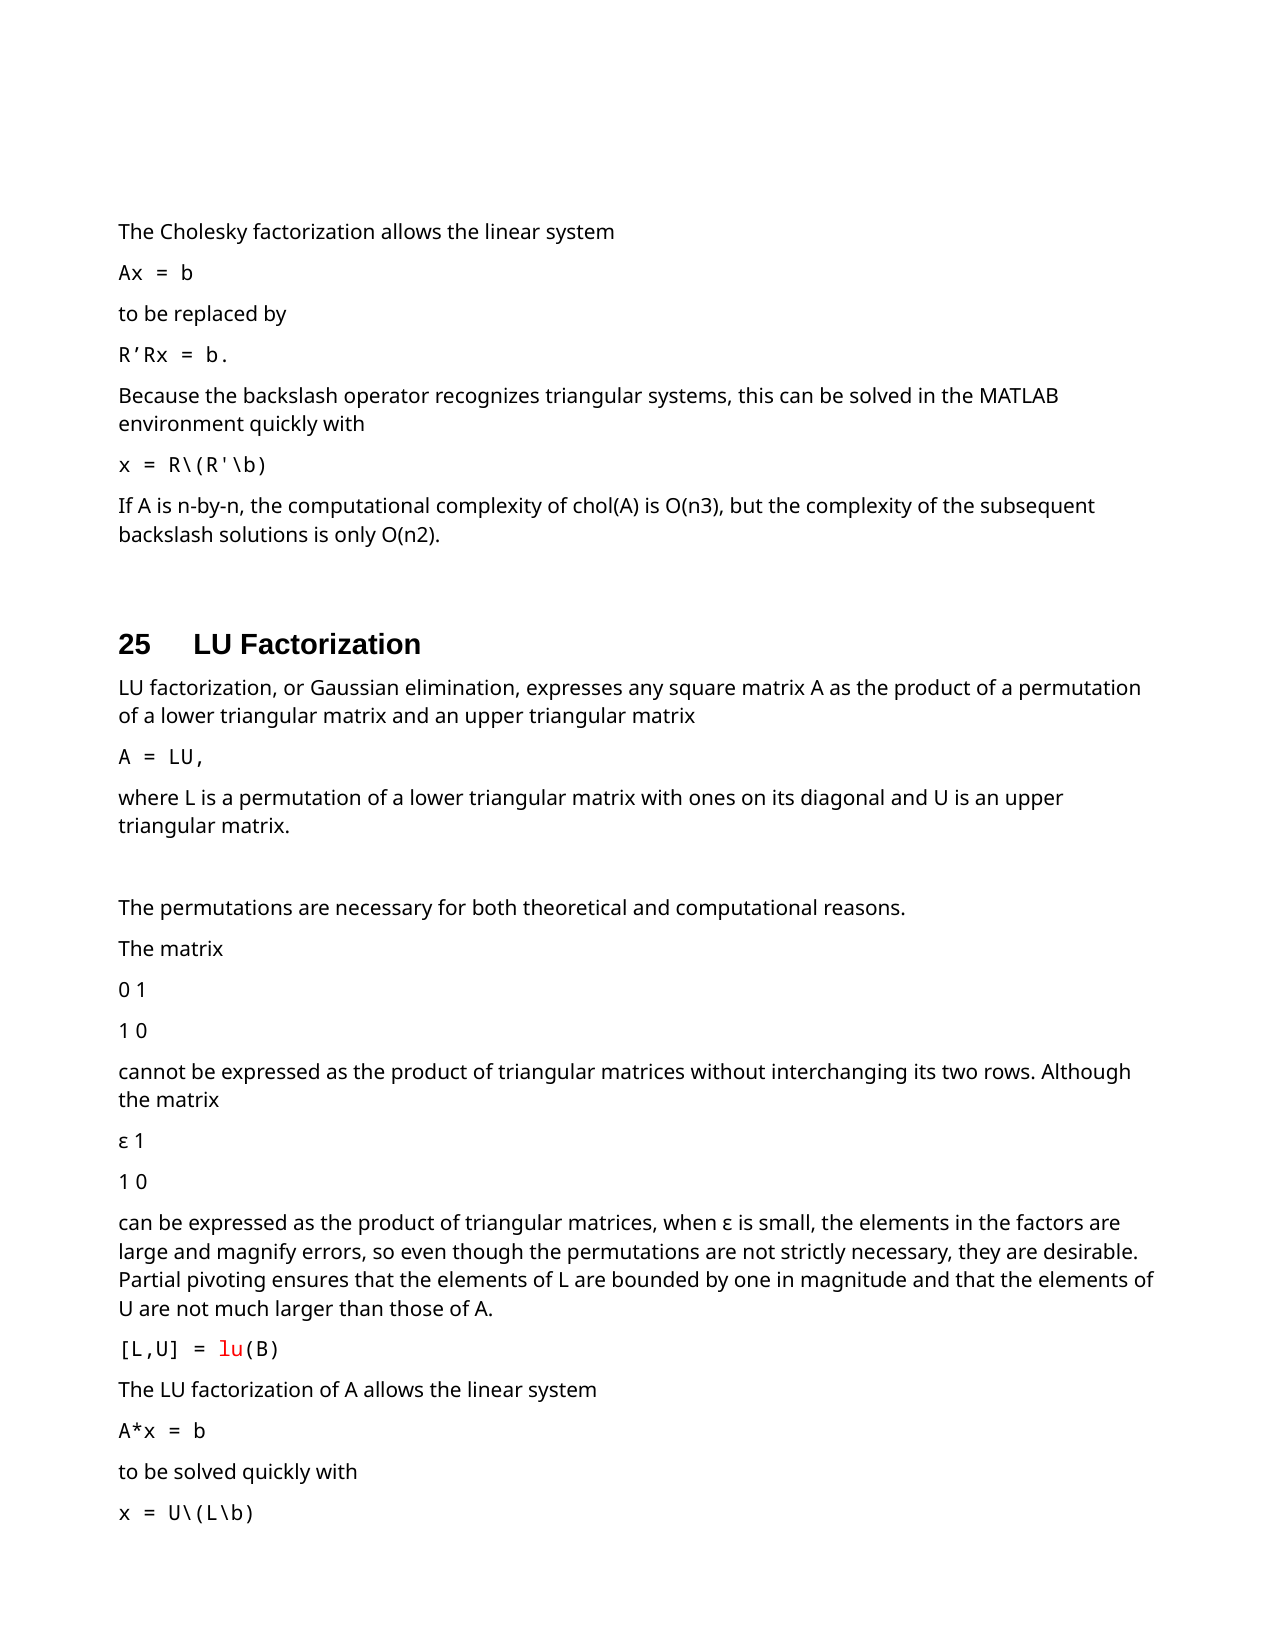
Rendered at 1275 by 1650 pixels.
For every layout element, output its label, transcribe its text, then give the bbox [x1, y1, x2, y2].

text 0 1 [118, 975, 1157, 1004]
text The matrix [118, 934, 1157, 963]
text can be expressed as the product of triangular matrices, when ε is small, the elements in the factors are large and magnify errors, so even though the permutations are not strictly necessary, they are desirable. Partial pivoting ensures that the elements of L are bounded by one in magnitude and that the elements of U are not much larger than those of A. [118, 1208, 1157, 1322]
text Ax = b [118, 258, 1157, 287]
text cannot be expressed as the product of triangular matrices without interchanging its two rows. Although the matrix [118, 1057, 1157, 1114]
text [L,U] = lu(B) [118, 1334, 1157, 1363]
text x = R\(R'\b) [118, 450, 1157, 479]
text Because the backslash operator recognizes triangular systems, this can be solved in the MATLAB environment quickly with [118, 381, 1157, 438]
text The Cholesky factorization allows the linear system [118, 217, 1157, 246]
text A*x = b [118, 1416, 1157, 1445]
text A = LU, [118, 742, 1157, 771]
text If A is n-by-n, the computational complexity of chol(A) is O(n3), but the complexity of the subsequent backslash solutions is only O(n2). [118, 491, 1157, 548]
text The LU factorization of A allows the linear system [118, 1376, 1157, 1404]
text 1 0 [118, 1016, 1157, 1044]
text The permutations are necessary for both theoretical and computational reasons. [118, 893, 1157, 922]
text to be solved quickly with [118, 1457, 1157, 1486]
text LU factorization, or Gaussian elimination, expresses any square matrix A as the product of a permutation of a lower triangular matrix and an upper triangular matrix [118, 673, 1157, 729]
text 1 0 [118, 1167, 1157, 1196]
text where L is a permutation of a lower triangular matrix with ones on its diagonal and U is an upper triangular matrix. [118, 783, 1157, 840]
text x = U\(L\b) [118, 1498, 1157, 1527]
text R’Rx = b. [118, 340, 1157, 368]
text to be replaced by [118, 299, 1157, 328]
subtitle LU Factorization [118, 627, 1157, 660]
text ε 1 [118, 1126, 1157, 1155]
